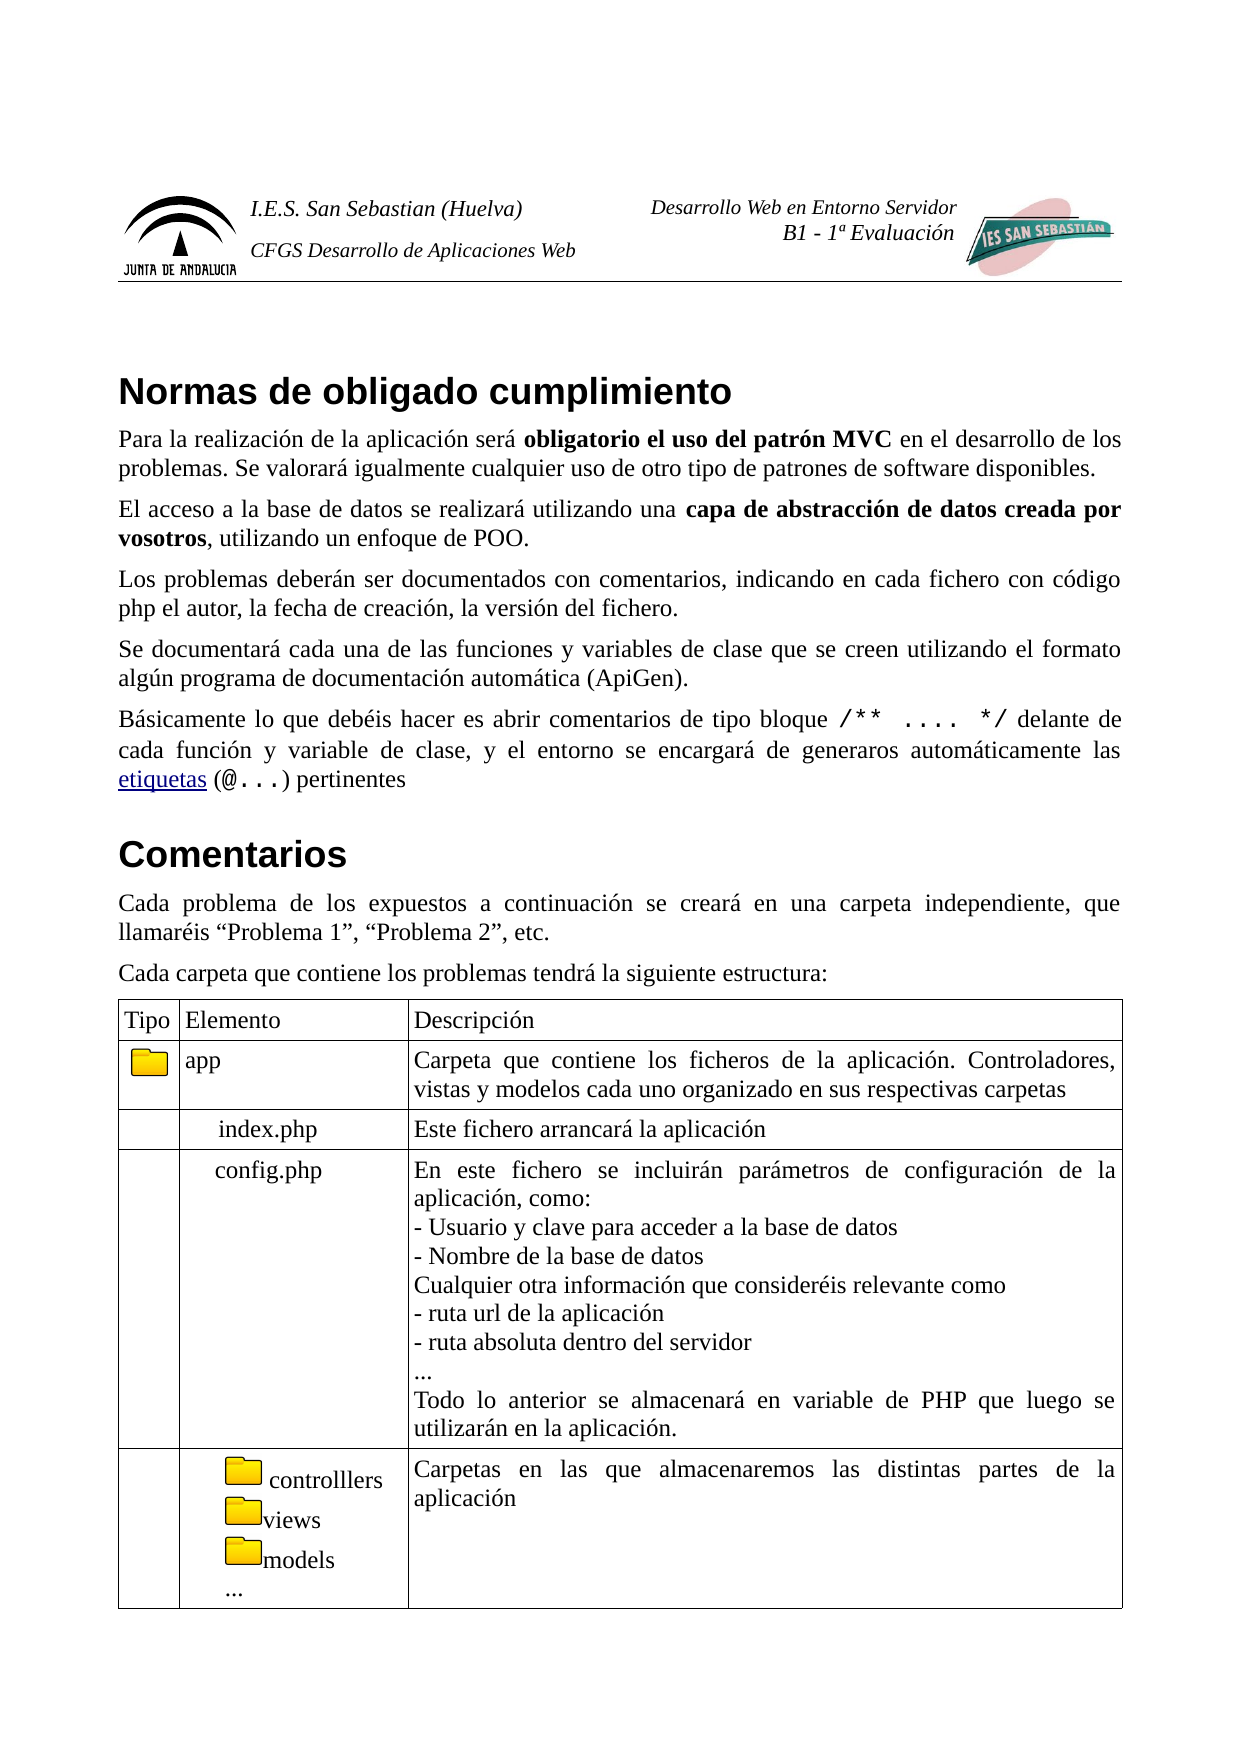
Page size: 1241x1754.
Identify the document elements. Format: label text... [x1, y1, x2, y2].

picture [130, 1045, 169, 1080]
table_cell app [180, 1041, 408, 1109]
table_cell controlllers views models ... [180, 1449, 408, 1608]
text Básicamente lo que debéis hacer es abrir comentarios de tipo bloque /** .... */ delante de cada función y variable de clase, y el entorno se encargará de generaros automáticamente las etiquetas (@...) pertinentes [118, 704, 1122, 795]
table_cell [119, 1449, 179, 1608]
text El acceso a la base de datos se realizará utilizando una capa de abstracción de datos creada por vosotros, utilizando un enfoque de POO. [118, 494, 1122, 552]
table_cell [119, 1150, 179, 1448]
table_cell [119, 1041, 179, 1109]
text Se documentará cada una de las funciones y variables de clase que se creen utilizando el formato algún programa de documentación automática (ApiGen). [118, 634, 1122, 692]
table_cell index.php [180, 1110, 408, 1149]
subtitle Normas de obligado cumplimiento [118, 369, 1122, 412]
picture [224, 1533, 263, 1569]
text Cada problema de los expuestos a continuación se creará en una carpeta independiente, que llamaréis “Problema 1”, “Problema 2”, etc. [118, 888, 1122, 946]
table_header Descripción [409, 1000, 1122, 1039]
table_cell [119, 1110, 179, 1149]
text Cada carpeta que contiene los problemas tendrá la siguiente estructura: [118, 958, 1122, 987]
text Los problemas deberán ser documentados con comentarios, indicando en cada fichero con código php el autor, la fecha de creación, la versión del fichero. [118, 564, 1122, 622]
picture [963, 195, 1117, 277]
subtitle Comentarios [118, 832, 1122, 876]
table_header Elemento [180, 1000, 408, 1039]
table_cell Carpeta que contiene los ficheros de la aplicación. Controladores, vistas y modelos cada uno organizado en sus respectivas carpetas [409, 1041, 1122, 1109]
table_header Tipo [119, 1000, 179, 1039]
table_cell Este fichero arrancará la aplicación [409, 1110, 1122, 1149]
table_cell En este fichero se incluirán parámetros de configuración de la aplicación, como: - Usuario y clave para acceder a la base de datos - Nombre de la base de datos Cualquier otra información que consideréis relevante como - ruta url de la aplicación - ruta absoluta dentro del servidor ... Todo lo anterior se almacenará en variable de PHP que luego se utilizarán en la aplicación. [409, 1150, 1122, 1448]
picture [224, 1493, 263, 1529]
picture [224, 1453, 263, 1489]
table_cell Carpetas en las que almacenaremos las distintas partes de la aplicación [409, 1449, 1122, 1608]
text Para la realización de la aplicación será obligatorio el uso del patrón MVC en el desarrollo de los problemas. Se valorará igualmente cualquier uso de otro tipo de patrones de software disponibles. [118, 424, 1122, 482]
table_cell config.php [180, 1150, 408, 1448]
